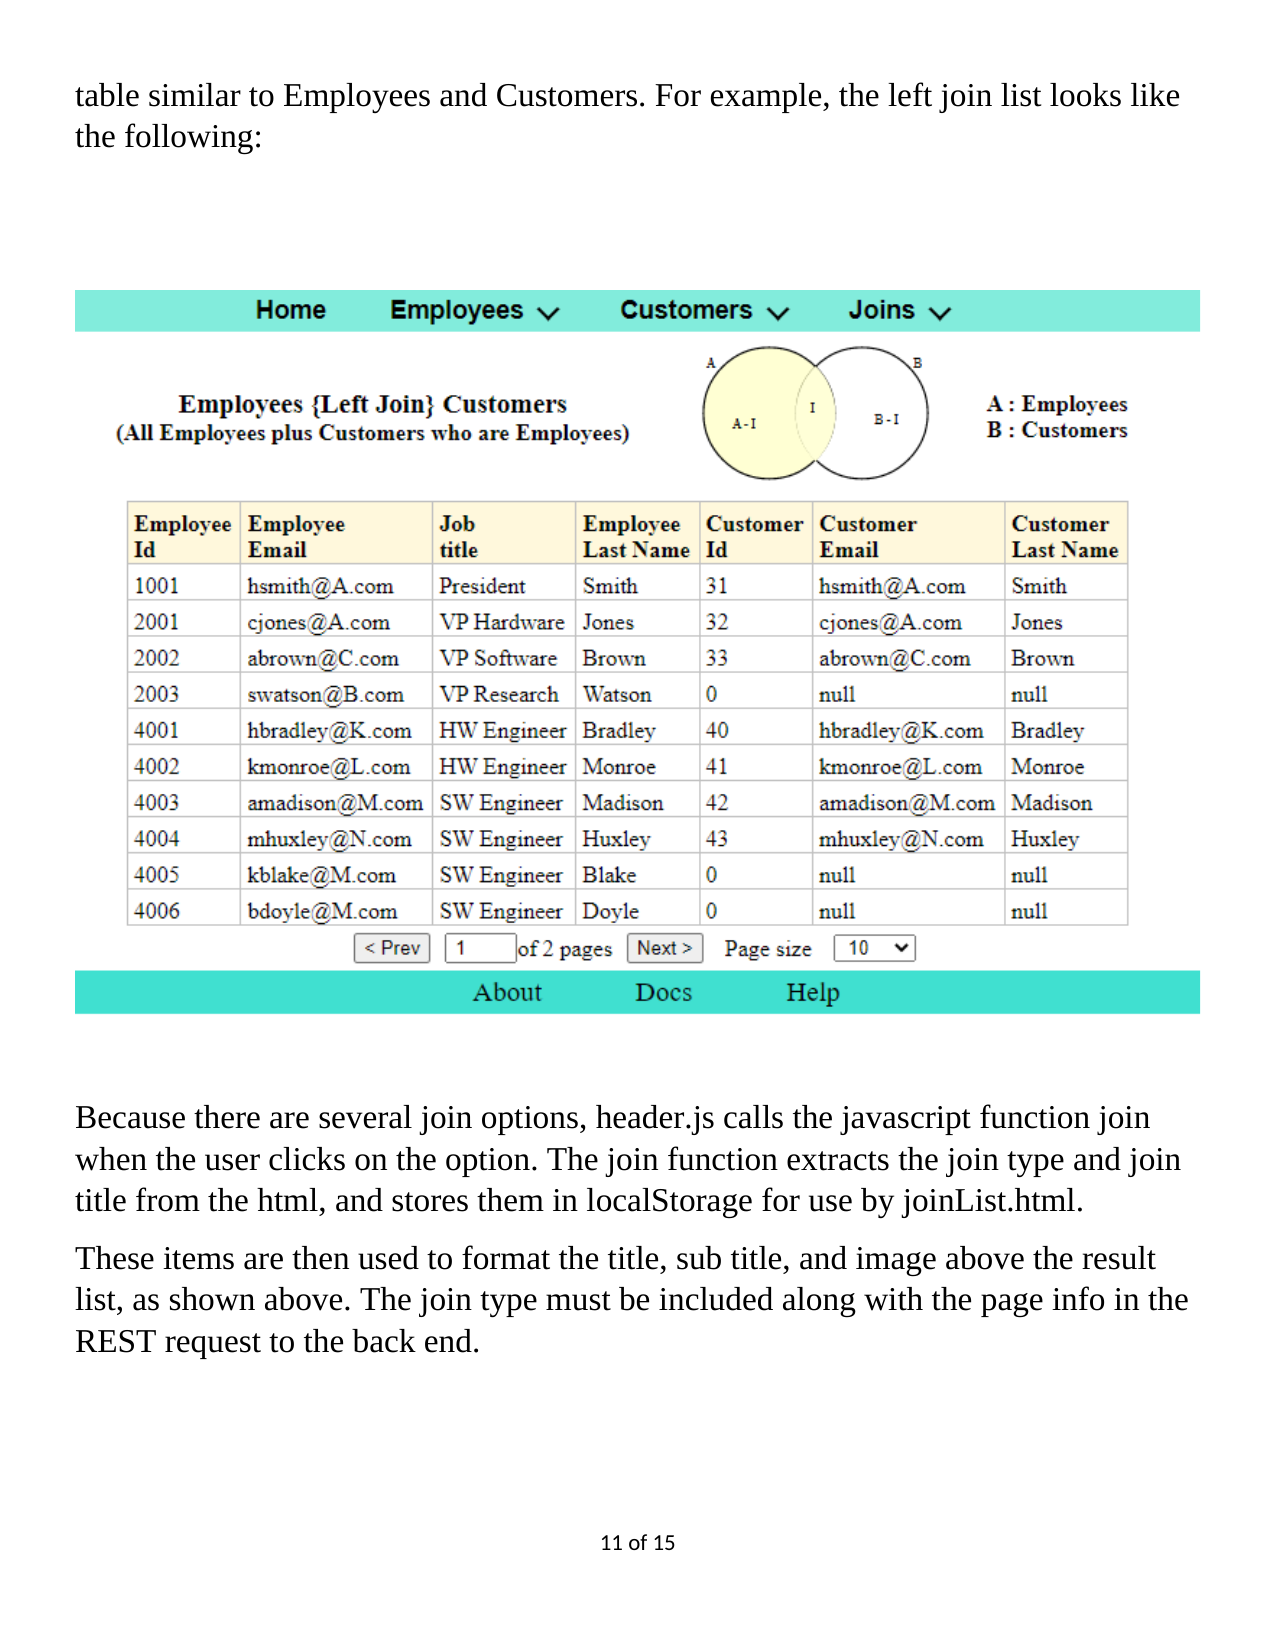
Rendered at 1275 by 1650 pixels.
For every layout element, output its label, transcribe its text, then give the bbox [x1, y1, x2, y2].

picture [75, 290, 1200, 1017]
text Because there are several join options, header.js calls the javascript function join when the user clicks on the option. The join function extracts the join type and join title from the html, and stores them in localStorage for use by joinList.html. [75, 1098, 1200, 1219]
text These items are then used to format the title, sub title, and image above the result list, as shown above. The join type must be included along with the page info in the REST request to the back end. [75, 1238, 1200, 1359]
text table similar to Employees and Customers. For example, the left join list looks like the following: [75, 75, 1200, 155]
